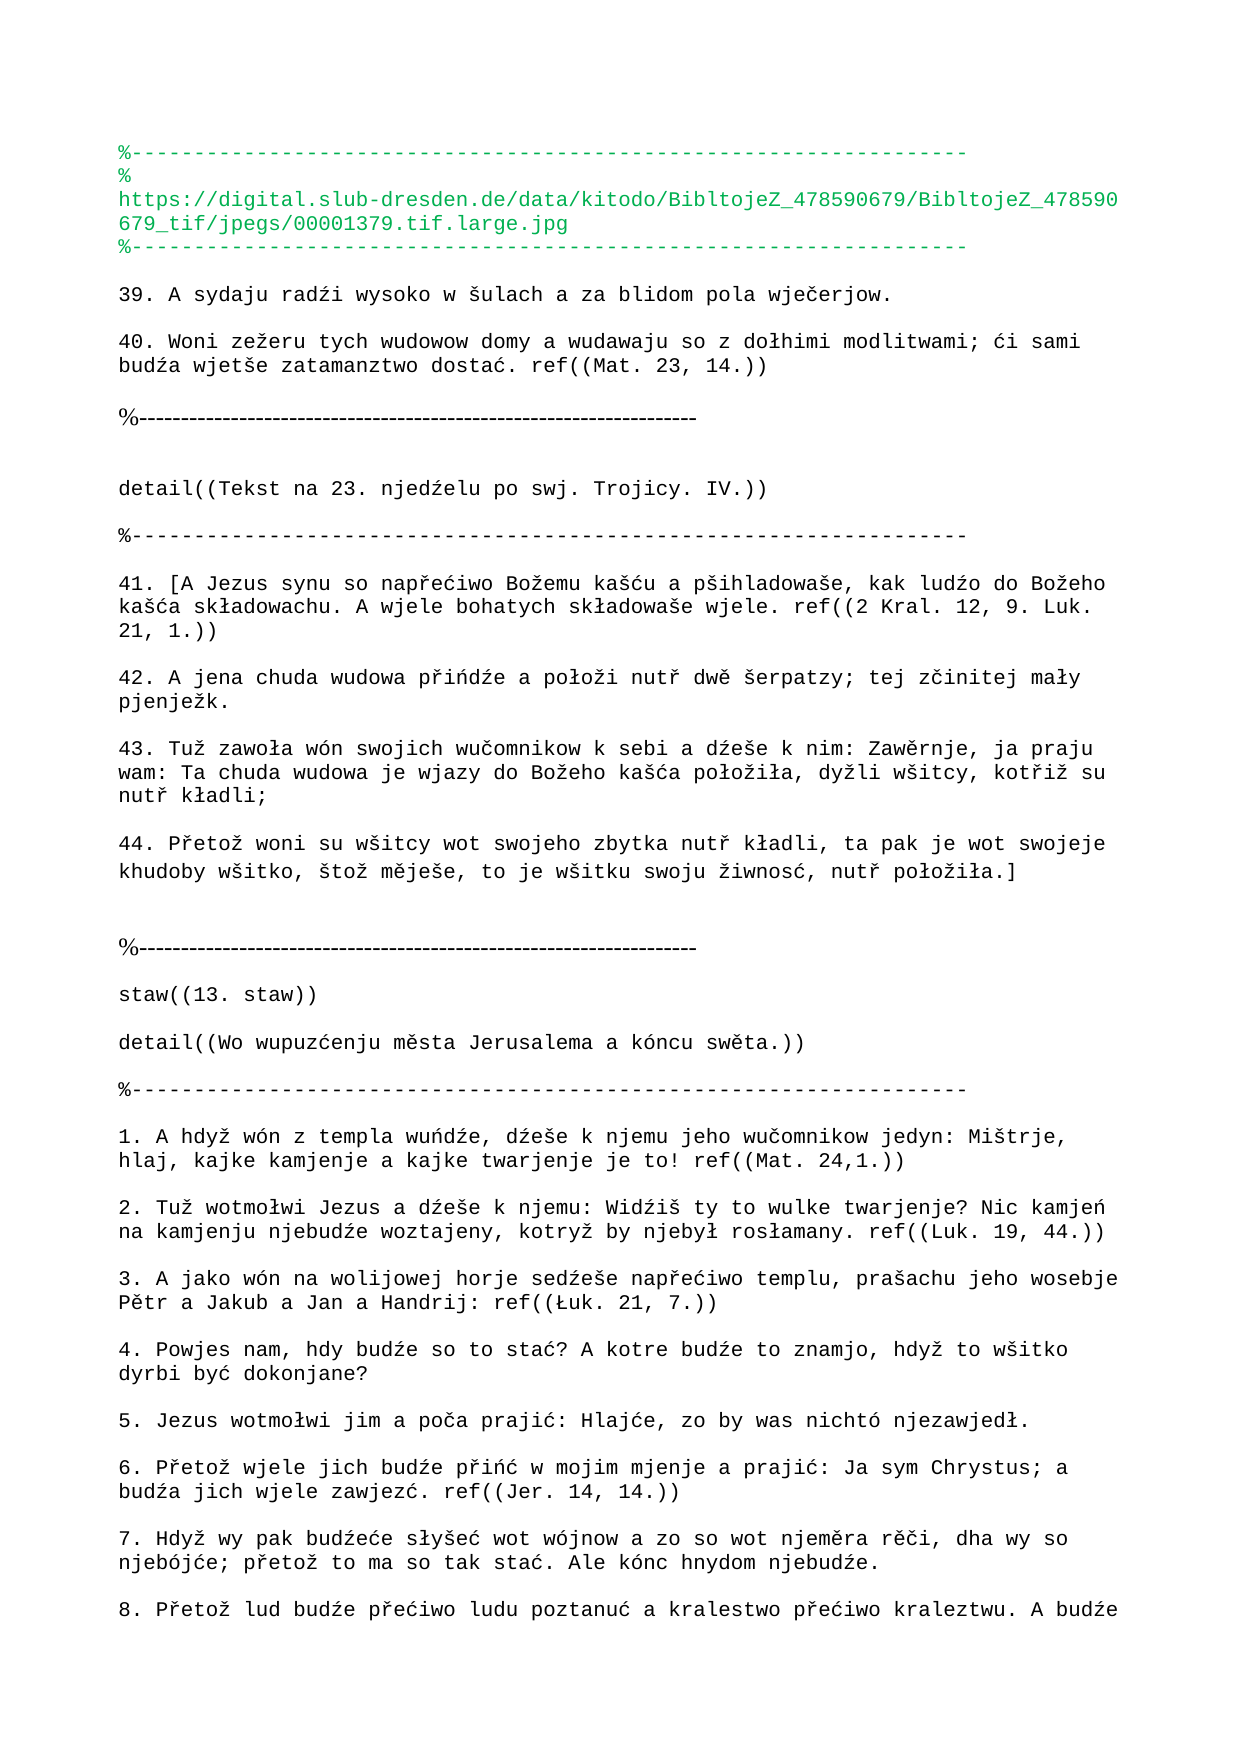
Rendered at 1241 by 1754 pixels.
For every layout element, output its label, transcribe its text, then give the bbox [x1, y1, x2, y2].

text 5. Jezus wotmołwi jim a poča prajić: Hlajće, zo by was nichtó njezawjedł. [118, 1410, 1122, 1434]
text %------------------------------------------------------------------- [118, 402, 1122, 431]
text 40. Woni zežeru tych wudowow domy a wudawaju so z dołhimi modlitwami; ći sami budźa wjetše zatamanztwo dostać. ref((Mat. 23, 14.)) [118, 331, 1122, 378]
text %------------------------------------------------------------------- [118, 142, 1122, 165]
text 7. Hdyž wy pak budźeće słyšeć wot wójnow a zo so wot njeměra rěči, dha wy so njebójće; přetož to ma so tak stać. Ale kónc hnydom njebudźe. [118, 1528, 1122, 1576]
text %------------------------------------------------------------------- [118, 932, 1122, 961]
text 8. Přetož lud budźe přećiwo ludu poztanuć a kralestwo přećiwo kraleztwu. A budźe [118, 1599, 1122, 1623]
text %------------------------------------------------------------------- [118, 1079, 1122, 1103]
text %------------------------------------------------------------------- [118, 525, 1122, 549]
text 6. Přetož wjele jich budźe přińć w mojim mjenje a prajić: Ja sym Chrystus; a budźa jich wjele zawjezć. ref((Jer. 14, 14.)) [118, 1457, 1122, 1505]
text % https://digital.slub-dresden.de/data/kitodo/BibltojeZ_478590679/BibltojeZ_478590679_tif/jpegs/00001379.tif.large.jpg %------------------------------------------------------------------- [118, 165, 1122, 260]
text 1. A hdyž wón z templa wuńdźe, dźeše k njemu jeho wučomnikow jedyn: Mištrje, hlaj, kajke kamjenje a kajke twarjenje je to! ref((Mat. 24,1.)) [118, 1126, 1122, 1174]
text detail((Tekst na 23. njedźelu po swj. Trojicy. IV.)) [118, 478, 1122, 502]
text 3. A jako wón na wolijowej horje sedźeše napřećiwo templu, prašachu jeho wosebje Pětr a Jakub a Jan a Handrij: ref((Łuk. 21, 7.)) [118, 1268, 1122, 1316]
text 43. Tuž zawoła wón swojich wučomnikow k sebi a dźeše k nim: Zawěrnje, ja praju wam: Ta chuda wudowa je wjazy do Božeho kašća połožiła, dyžli wšitcy, kotřiž su nutř kładli; [118, 738, 1122, 809]
text staw((13. staw)) [118, 984, 1122, 1008]
text 42. A jena chuda wudowa přińdźe a połoži nutř dwě šerpatzy; tej zčinitej mały pjenježk. [118, 667, 1122, 714]
text 2. Tuž wotmołwi Jezus a dźeše k njemu: Widźiš ty to wulke twarjenje? Nic kamjeń na kamjenju njebudźe woztajeny, kotryž by njebył rosłamany. ref((Luk. 19, 44.)) [118, 1197, 1122, 1244]
text 39. A sydaju radźi wysoko w šulach a za blidom pola wječerjow. [118, 284, 1122, 307]
text detail((Wo wupuzćenju města Jerusalema a kóncu swěta.)) [118, 1032, 1122, 1055]
text 44. Přetož woni su wšitcy wot swojeho zbytka nutř kładli, ta pak je wot swojeje khudoby wšitko, štož měješe, to je wšitku swoju žiwnosć, nutř połožiła.] [118, 833, 1122, 885]
text 4. Powjes nam, hdy budźe so to stać? A kotre budźe to znamjo, hdyž to wšitko dyrbi być dokonjane? [118, 1339, 1122, 1386]
text 41. [A Jezus synu so napřećiwo Božemu kašću a pšihladowaše, kak ludźo do Božeho kašća składowachu. A wjele bohatych składowaše wjele. ref((2 Kral. 12, 9. Luk. 21, 1.)) [118, 572, 1122, 643]
